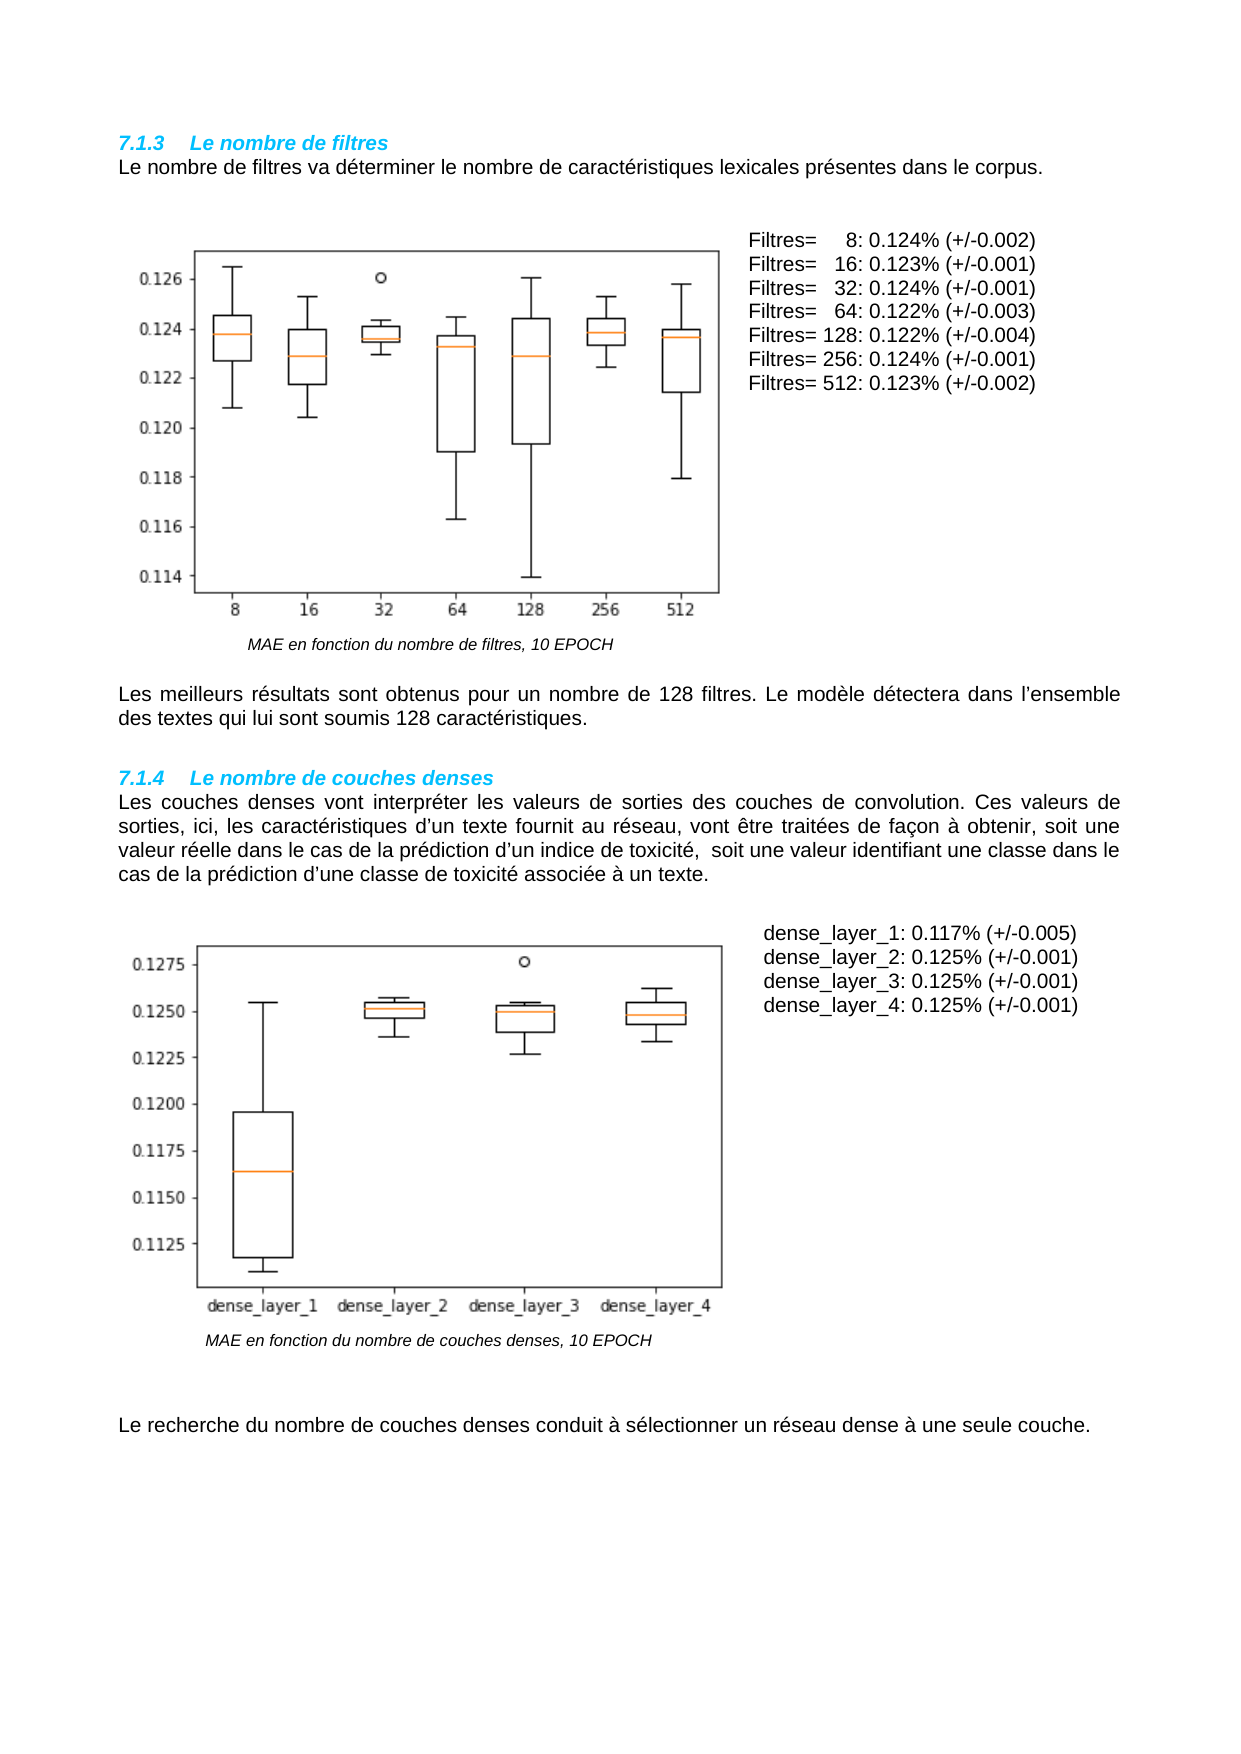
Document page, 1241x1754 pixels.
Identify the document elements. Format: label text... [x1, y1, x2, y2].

text MAE en fonction du nombre de couches denses, 10 EPOCH [121, 1326, 736, 1350]
subtitle Le nombre de couches denses [118, 766, 1122, 790]
picture [120, 930, 737, 1326]
text Le nombre de filtres va déterminer le nombre de caractéristiques lexicales présentes dans le corpus. [118, 154, 1122, 178]
picture [127, 235, 734, 630]
text Le recherche du nombre de couches denses conduit à sélectionner un réseau dense à une seule couche. [118, 1413, 1122, 1437]
text Les couches denses vont interpréter les valeurs de sorties des couches de convolution. Ces valeurs de sorties, ici, les caractéristiques d’un texte fournit au réseau, vont être traitées de façon à obtenir, soit une valeur réelle dans le cas de la prédiction d’un indice de toxicité, soit une valeur identifiant une classe dans le cas de la prédiction d’une classe de toxicité associée à un texte. [118, 790, 1122, 886]
text MAE en fonction du nombre de filtres, 10 EPOCH [127, 630, 734, 654]
text Les meilleurs résultats sont obtenus pour un nombre de 128 filtres. Le modèle détectera dans l’ensemble des textes qui lui sont soumis 128 caractéristiques. [118, 682, 1122, 729]
subtitle Le nombre de filtres [118, 131, 1122, 154]
